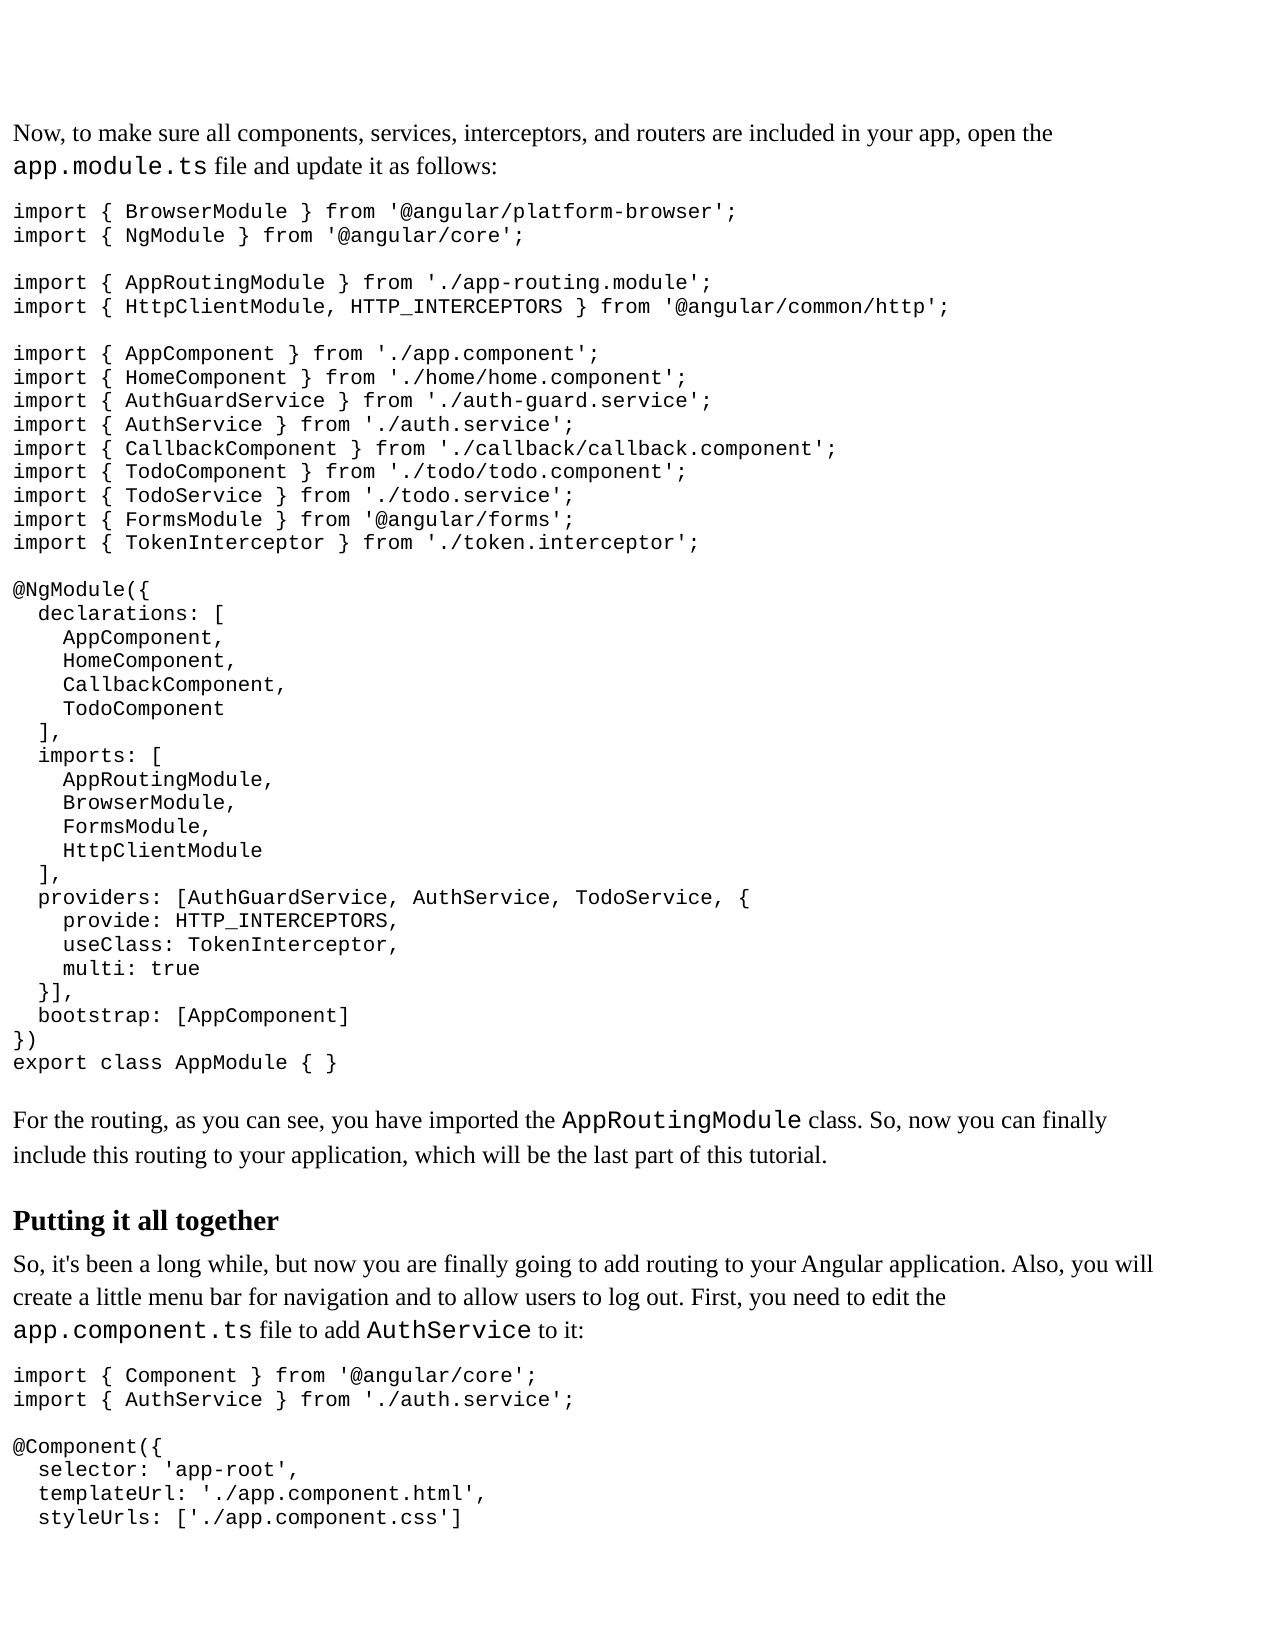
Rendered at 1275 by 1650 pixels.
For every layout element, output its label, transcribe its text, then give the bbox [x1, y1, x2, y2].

text FormsModule, [13, 816, 1157, 839]
text TodoComponent [13, 698, 1157, 721]
text providers: [AuthGuardService, AuthService, TodoService, { [13, 887, 1157, 911]
text import { NgModule } from '@angular/core'; [13, 225, 1157, 248]
text import { AppRoutingModule } from './app-routing.module'; [13, 272, 1157, 296]
text ], [13, 721, 1157, 745]
text provide: HTTP_INTERCEPTORS, [13, 911, 1157, 934]
text @NgModule({ [13, 579, 1157, 603]
text Now, to make sure all components, services, interceptors, and routers are included in your app, open the app.module.ts file and update it as follows: [13, 118, 1157, 182]
text templateUrl: './app.component.html', [13, 1483, 1157, 1507]
text import { FormsModule } from '@angular/forms'; [13, 508, 1157, 532]
text import { HomeComponent } from './home/home.component'; [13, 367, 1157, 390]
text multi: true [13, 958, 1157, 981]
text import { TodoComponent } from './todo/todo.component'; [13, 461, 1157, 485]
text import { Component } from '@angular/core'; [13, 1365, 1157, 1388]
text import { CallbackComponent } from './callback/callback.component'; [13, 438, 1157, 461]
text export class AppModule { } [13, 1052, 1157, 1076]
text }], [13, 981, 1157, 1005]
text selector: 'app-root', [13, 1459, 1157, 1483]
text useClass: TokenInterceptor, [13, 934, 1157, 958]
text import { HttpClientModule, HTTP_INTERCEPTORS } from '@angular/common/http'; [13, 296, 1157, 319]
text import { AuthGuardService } from './auth-guard.service'; [13, 390, 1157, 414]
subtitle Putting it all together [13, 1203, 1157, 1236]
text For the routing, as you can see, you have imported the AppRoutingModule class. So, now you can finally include this routing to your application, which will be the last part of this tutorial. [13, 1106, 1157, 1169]
text AppComponent, [13, 627, 1157, 650]
text import { AuthService } from './auth.service'; [13, 414, 1157, 438]
text HttpClientModule [13, 839, 1157, 863]
text ], [13, 863, 1157, 887]
text AppRoutingModule, [13, 769, 1157, 792]
text import { BrowserModule } from '@angular/platform-browser'; [13, 201, 1157, 225]
text declarations: [ [13, 603, 1157, 627]
text HomeComponent, [13, 650, 1157, 674]
text import { TodoService } from './todo.service'; [13, 485, 1157, 508]
text BrowserModule, [13, 792, 1157, 816]
text import { AuthService } from './auth.service'; [13, 1388, 1157, 1412]
text styleUrls: ['./app.component.css'] [13, 1507, 1157, 1530]
text imports: [ [13, 745, 1157, 769]
text CallbackComponent, [13, 674, 1157, 698]
text import { TokenInterceptor } from './token.interceptor'; [13, 532, 1157, 556]
text import { AppComponent } from './app.component'; [13, 343, 1157, 367]
text }) [13, 1029, 1157, 1052]
text @Component({ [13, 1436, 1157, 1459]
text So, it's been a long while, but now you are finally going to add routing to your Angular application. Also, you will create a little menu bar for navigation and to allow users to log out. First, you need to edit the app.component.ts file to add AuthService to it: [13, 1249, 1157, 1346]
text bootstrap: [AppComponent] [13, 1005, 1157, 1029]
